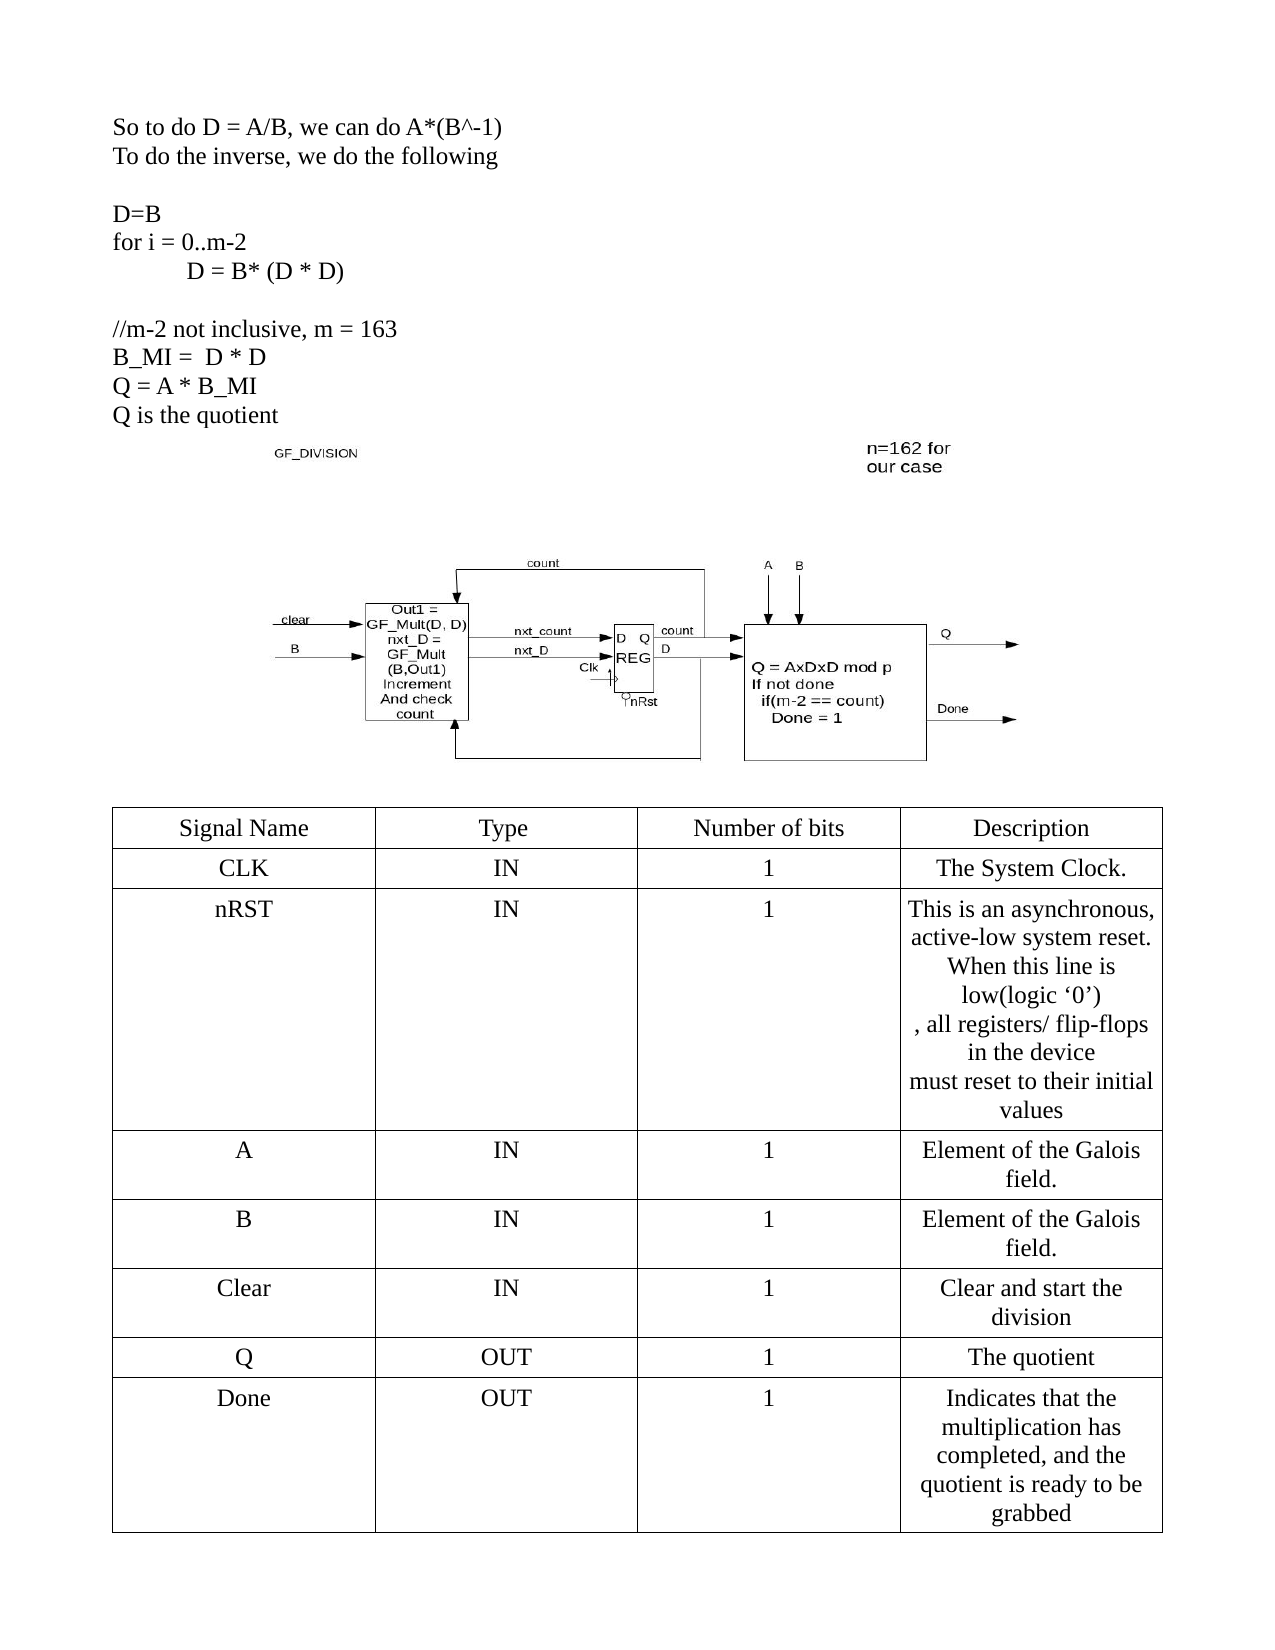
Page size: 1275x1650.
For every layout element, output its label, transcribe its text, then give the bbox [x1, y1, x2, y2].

table_cell 1 [638, 1131, 900, 1198]
table_cell Done [113, 1378, 375, 1532]
table_cell Q [113, 1338, 375, 1377]
table_cell Clear [113, 1269, 375, 1337]
table_cell OUT [376, 1338, 637, 1377]
table_cell 1 [638, 1338, 900, 1377]
table_cell Element of the Galois field. [901, 1200, 1162, 1268]
table_header Number of bits [638, 808, 900, 848]
table_cell IN [376, 1269, 637, 1337]
text D=B [112, 199, 1162, 227]
table_cell B [113, 1200, 375, 1268]
table_cell OUT [376, 1378, 637, 1532]
table_cell Element of the Galois field. [901, 1131, 1162, 1198]
text D = B* (D * D) [112, 256, 1162, 285]
table_header Type [376, 808, 637, 848]
text //m-2 not inclusive, m = 163 [112, 314, 1162, 342]
text To do the inverse, we do the following [112, 141, 1162, 170]
table_header Signal Name [113, 808, 375, 848]
table_cell IN [376, 889, 637, 1129]
table_cell 1 [638, 1200, 900, 1268]
text B_MI = D * D [112, 342, 1162, 371]
text Q is the quotient [112, 400, 1162, 429]
table_cell This is an asynchronous, active-low system reset. When this line is low(logic ‘0’) , all registers/ flip-flops in the device must reset to their initial values [901, 889, 1162, 1129]
table_cell 1 [638, 889, 900, 1129]
table_header Description [901, 808, 1162, 848]
table_cell Clear and start the division [901, 1269, 1162, 1337]
table_cell 1 [638, 1378, 900, 1532]
table_cell CLK [113, 849, 375, 888]
text So to do D = A/B, we can do A*(B^-1) [112, 112, 1162, 141]
text Q = A * B_MI [112, 371, 1162, 400]
table_cell Indicates that the multiplication has completed, and the quotient is ready to be grabbed [901, 1378, 1162, 1532]
table_cell IN [376, 849, 637, 888]
table_cell nRST [113, 889, 375, 1129]
table_cell IN [376, 1131, 637, 1198]
table_cell 1 [638, 849, 900, 888]
table_cell IN [376, 1200, 637, 1268]
picture [203, 428, 1072, 774]
text for i = 0..m-2 [112, 227, 1162, 256]
table_cell The quotient [901, 1338, 1162, 1377]
table_cell The System Clock. [901, 849, 1162, 888]
table_cell 1 [638, 1269, 900, 1337]
table_cell A [113, 1131, 375, 1198]
